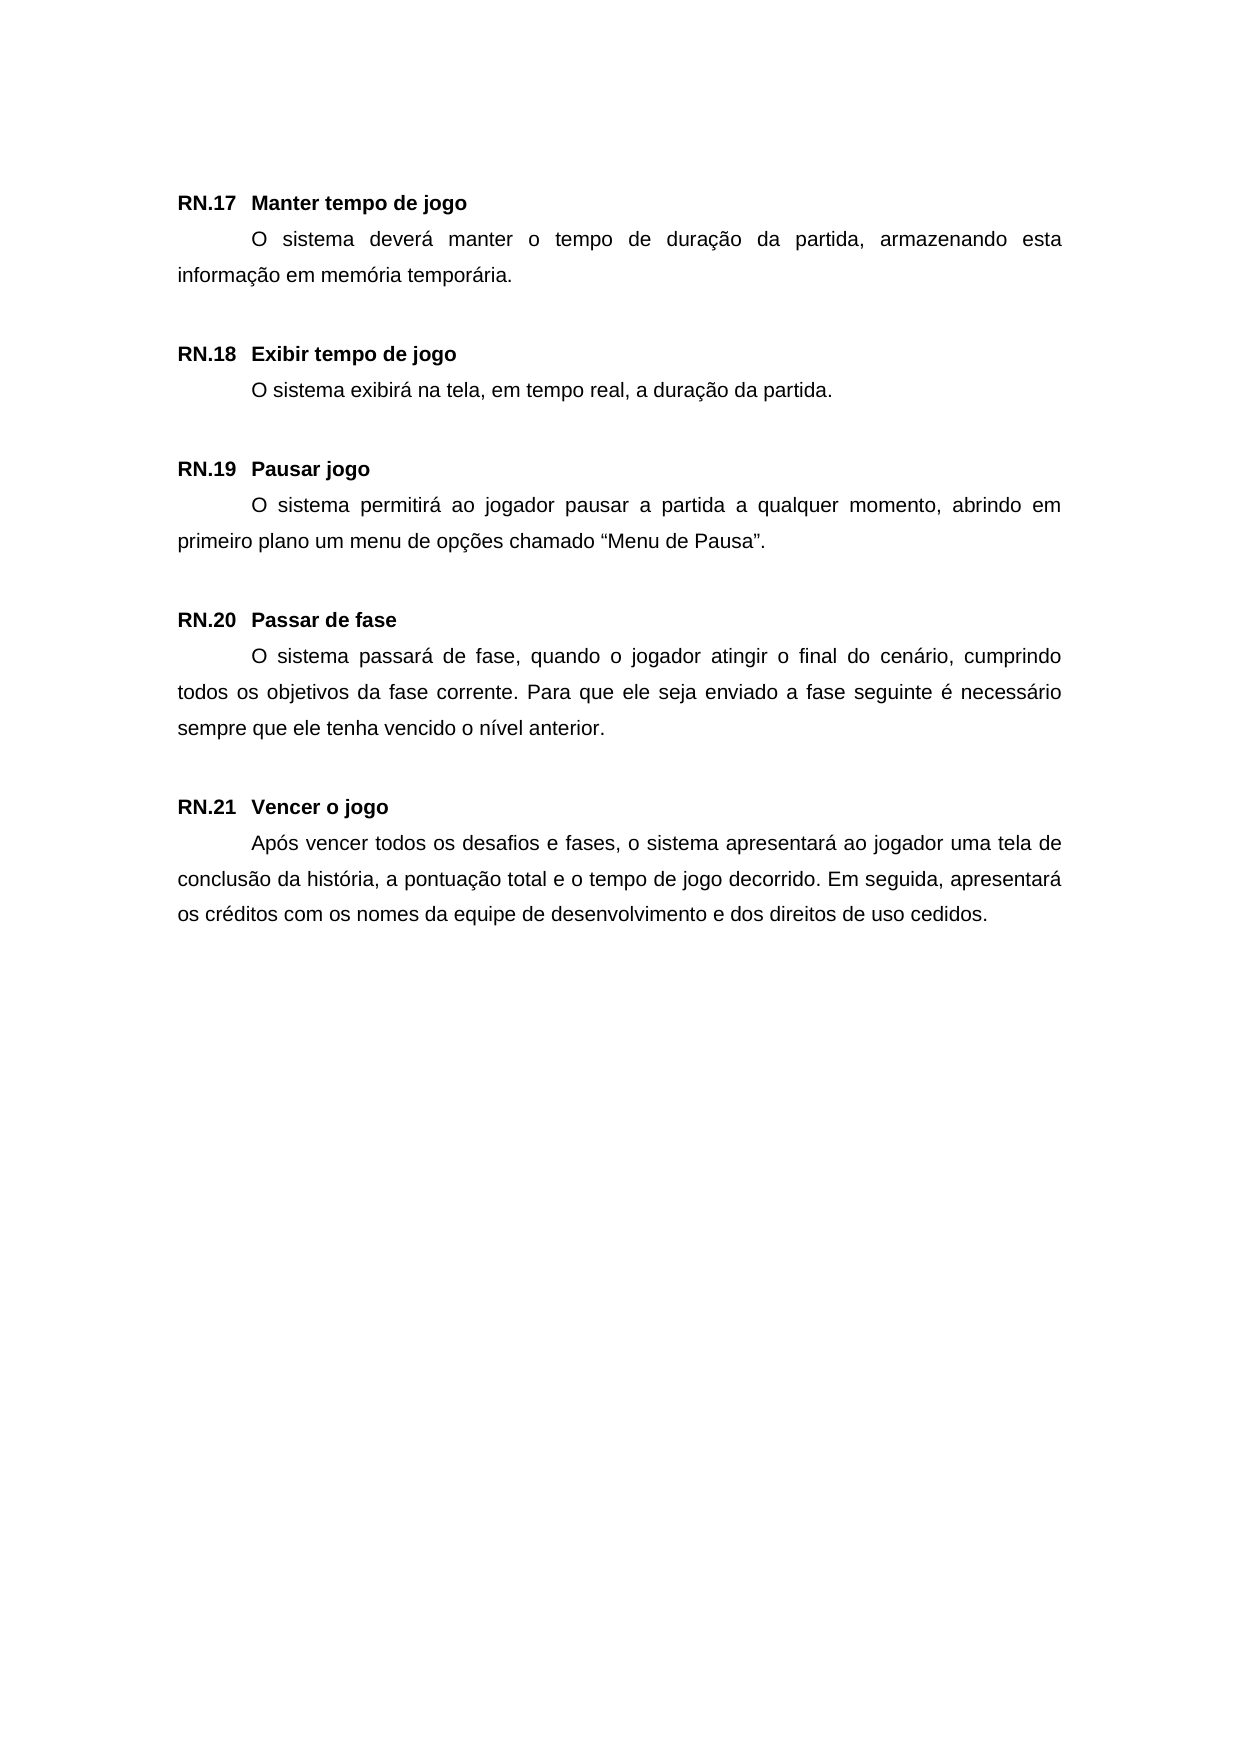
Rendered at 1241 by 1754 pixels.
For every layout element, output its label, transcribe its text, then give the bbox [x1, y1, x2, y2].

text O sistema deverá manter o tempo de duração da partida, armazenando esta informação em memória temporária. [177, 227, 1063, 287]
subtitle Passar de fase [177, 608, 1063, 632]
text Após vencer todos os desafios e fases, o sistema apresentará ao jogador uma tela de conclusão da história, a pontuação total e o tempo de jogo decorrido. Em seguida, apresentará os créditos com os nomes da equipe de desenvolvimento e dos direitos de uso cedidos. [177, 830, 1063, 926]
text O sistema permitirá ao jogador pausar a partida a qualquer momento, abrindo em primeiro plano um menu de opções chamado “Menu de Pausa”. [177, 493, 1063, 552]
subtitle Manter tempo de jogo [177, 191, 1063, 215]
subtitle Vencer o jogo [177, 794, 1063, 818]
subtitle Pausar jogo [177, 457, 1063, 481]
text O sistema exibirá na tela, em tempo real, a duração da partida. [177, 378, 1063, 402]
subtitle Exibir tempo de jogo [177, 342, 1063, 366]
text O sistema passará de fase, quando o jogador atingir o final do cenário, cumprindo todos os objetivos da fase corrente. Para que ele seja enviado a fase seguinte é necessário sempre que ele tenha vencido o nível anterior. [177, 643, 1063, 739]
